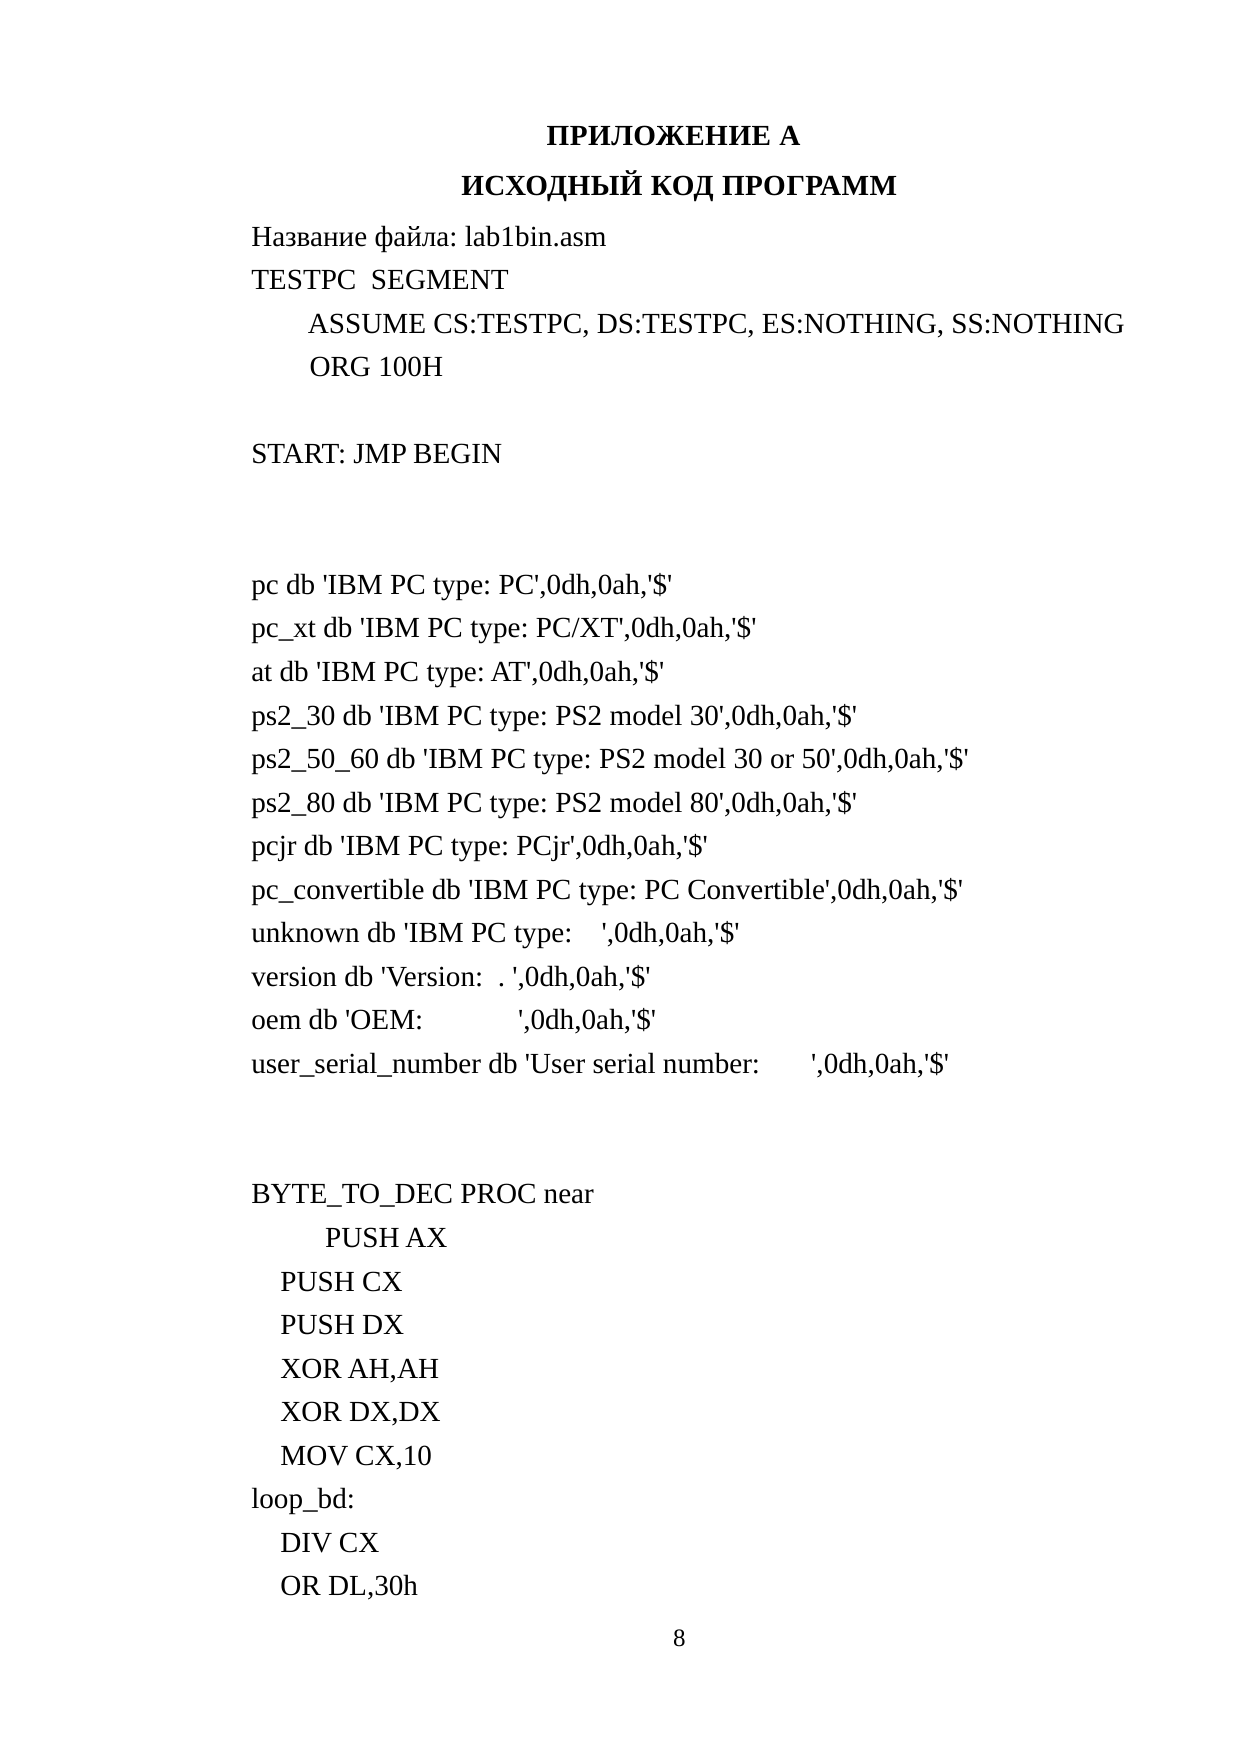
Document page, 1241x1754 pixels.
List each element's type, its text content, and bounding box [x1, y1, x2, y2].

text pcjr db 'IBM PC type: PCjr',0dh,0ah,'$' [177, 828, 1181, 862]
text DIV CX [177, 1525, 1181, 1558]
text at db 'IBM PC type: AT',0dh,0ah,'$' [177, 654, 1181, 688]
text ORG 100H [177, 349, 1181, 383]
text XOR DX,DX [177, 1394, 1181, 1428]
text oem db 'OEM: ',0dh,0ah,'$' [177, 1002, 1181, 1036]
text user_serial_number db 'User serial number: ',0dh,0ah,'$' [177, 1046, 1181, 1079]
text pc_convertible db 'IBM PC type: PC Convertible',0dh,0ah,'$' [177, 872, 1181, 905]
text loop_bd: [177, 1481, 1181, 1515]
text pc db 'IBM PC type: PC',0dh,0ah,'$' [177, 567, 1181, 601]
text ps2_30 db 'IBM PC type: PS2 model 30',0dh,0ah,'$' [177, 698, 1181, 731]
text TESTPC SEGMENT [177, 262, 1181, 296]
text OR DL,30h [177, 1568, 1181, 1602]
text Название файла: lab1bin.asm [177, 219, 1181, 252]
text ps2_80 db 'IBM PC type: PS2 model 80',0dh,0ah,'$' [177, 785, 1181, 818]
text ASSUME CS:TESTPC, DS:TESTPC, ES:NOTHING, SS:NOTHING [177, 306, 1181, 339]
text START: JMP BEGIN [177, 436, 1181, 470]
text ps2_50_60 db 'IBM PC type: PS2 model 30 or 50',0dh,0ah,'$' [177, 741, 1181, 775]
text MOV CX,10 [177, 1438, 1181, 1471]
text Приложение А [473, 118, 1181, 152]
text XOR AH,AH [177, 1351, 1181, 1384]
text исходный код программ [177, 168, 1181, 202]
text PUSH DX [177, 1307, 1181, 1341]
text PUSH AX [177, 1220, 1181, 1254]
text version db 'Version: . ',0dh,0ah,'$' [177, 959, 1181, 992]
text BYTE_TO_DEC PROC near [177, 1177, 1181, 1210]
text PUSH CX [177, 1264, 1181, 1297]
text unknown db 'IBM PC type: ',0dh,0ah,'$' [177, 915, 1181, 949]
text pc_xt db 'IBM PC type: PC/XT',0dh,0ah,'$' [177, 611, 1181, 644]
